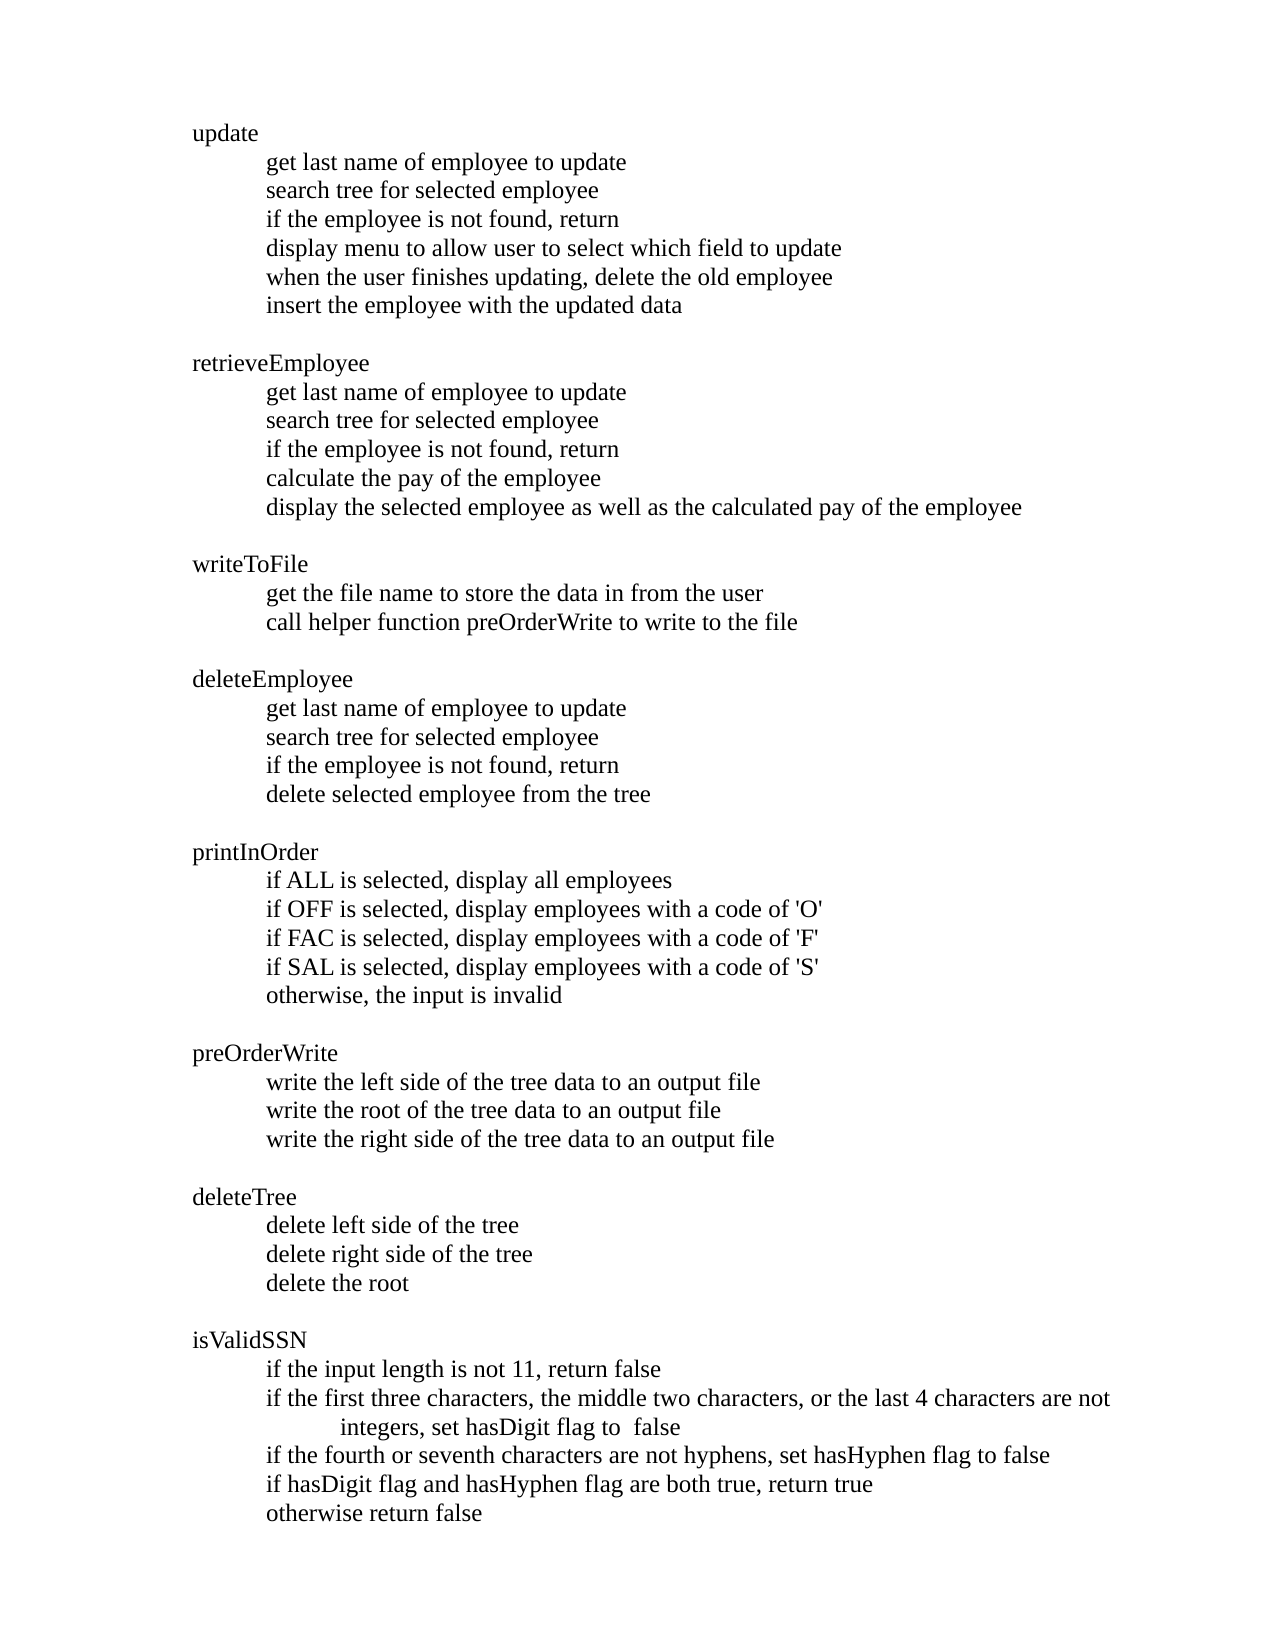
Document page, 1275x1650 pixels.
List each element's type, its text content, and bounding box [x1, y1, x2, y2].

text display menu to allow user to select which field to update [118, 233, 1157, 262]
text when the user finishes updating, delete the old employee [118, 262, 1157, 291]
text if the first three characters, the middle two characters, or the last 4 characters are not integers, set hasDigit flag to false [118, 1383, 1157, 1441]
text preOrderWrite [118, 1038, 1157, 1067]
text delete selected employee from the tree [118, 779, 1157, 808]
text call helper function preOrderWrite to write to the file [118, 607, 1157, 636]
text if FAC is selected, display employees with a code of 'F' [118, 923, 1157, 952]
text delete right side of the tree [118, 1239, 1157, 1268]
text printInOrder [118, 837, 1157, 866]
text if the employee is not found, return [118, 434, 1157, 463]
text otherwise return false [118, 1498, 1157, 1527]
text write the left side of the tree data to an output file [118, 1067, 1157, 1096]
text if the fourth or seventh characters are not hyphens, set hasHyphen flag to false [118, 1441, 1157, 1469]
text retrieveEmployee [118, 348, 1157, 377]
text get last name of employee to update [118, 377, 1157, 406]
text display the selected employee as well as the calculated pay of the employee [118, 492, 1157, 521]
text write the right side of the tree data to an output file [118, 1124, 1157, 1153]
text insert the employee with the updated data [118, 291, 1157, 319]
text get the file name to store the data in from the user [118, 578, 1157, 607]
text if the input length is not 11, return false [118, 1354, 1157, 1383]
text writeToFile [118, 549, 1157, 578]
text if SAL is selected, display employees with a code of 'S' [118, 952, 1157, 981]
text update [118, 118, 1157, 147]
text otherwise, the input is invalid [118, 981, 1157, 1009]
text get last name of employee to update [118, 147, 1157, 176]
text search tree for selected employee [118, 176, 1157, 204]
text delete left side of the tree [118, 1211, 1157, 1239]
text if OFF is selected, display employees with a code of 'O' [118, 894, 1157, 923]
text deleteTree [118, 1182, 1157, 1211]
text get last name of employee to update [118, 693, 1157, 722]
text if the employee is not found, return [118, 204, 1157, 233]
text isValidSSN [118, 1326, 1157, 1354]
text if hasDigit flag and hasHyphen flag are both true, return true [118, 1469, 1157, 1498]
text search tree for selected employee [118, 722, 1157, 751]
text deleteEmployee [118, 664, 1157, 693]
text write the root of the tree data to an output file [118, 1096, 1157, 1124]
text calculate the pay of the employee [118, 463, 1157, 492]
text delete the root [118, 1268, 1157, 1297]
text search tree for selected employee [118, 406, 1157, 434]
text if the employee is not found, return [118, 751, 1157, 779]
text if ALL is selected, display all employees [118, 866, 1157, 894]
